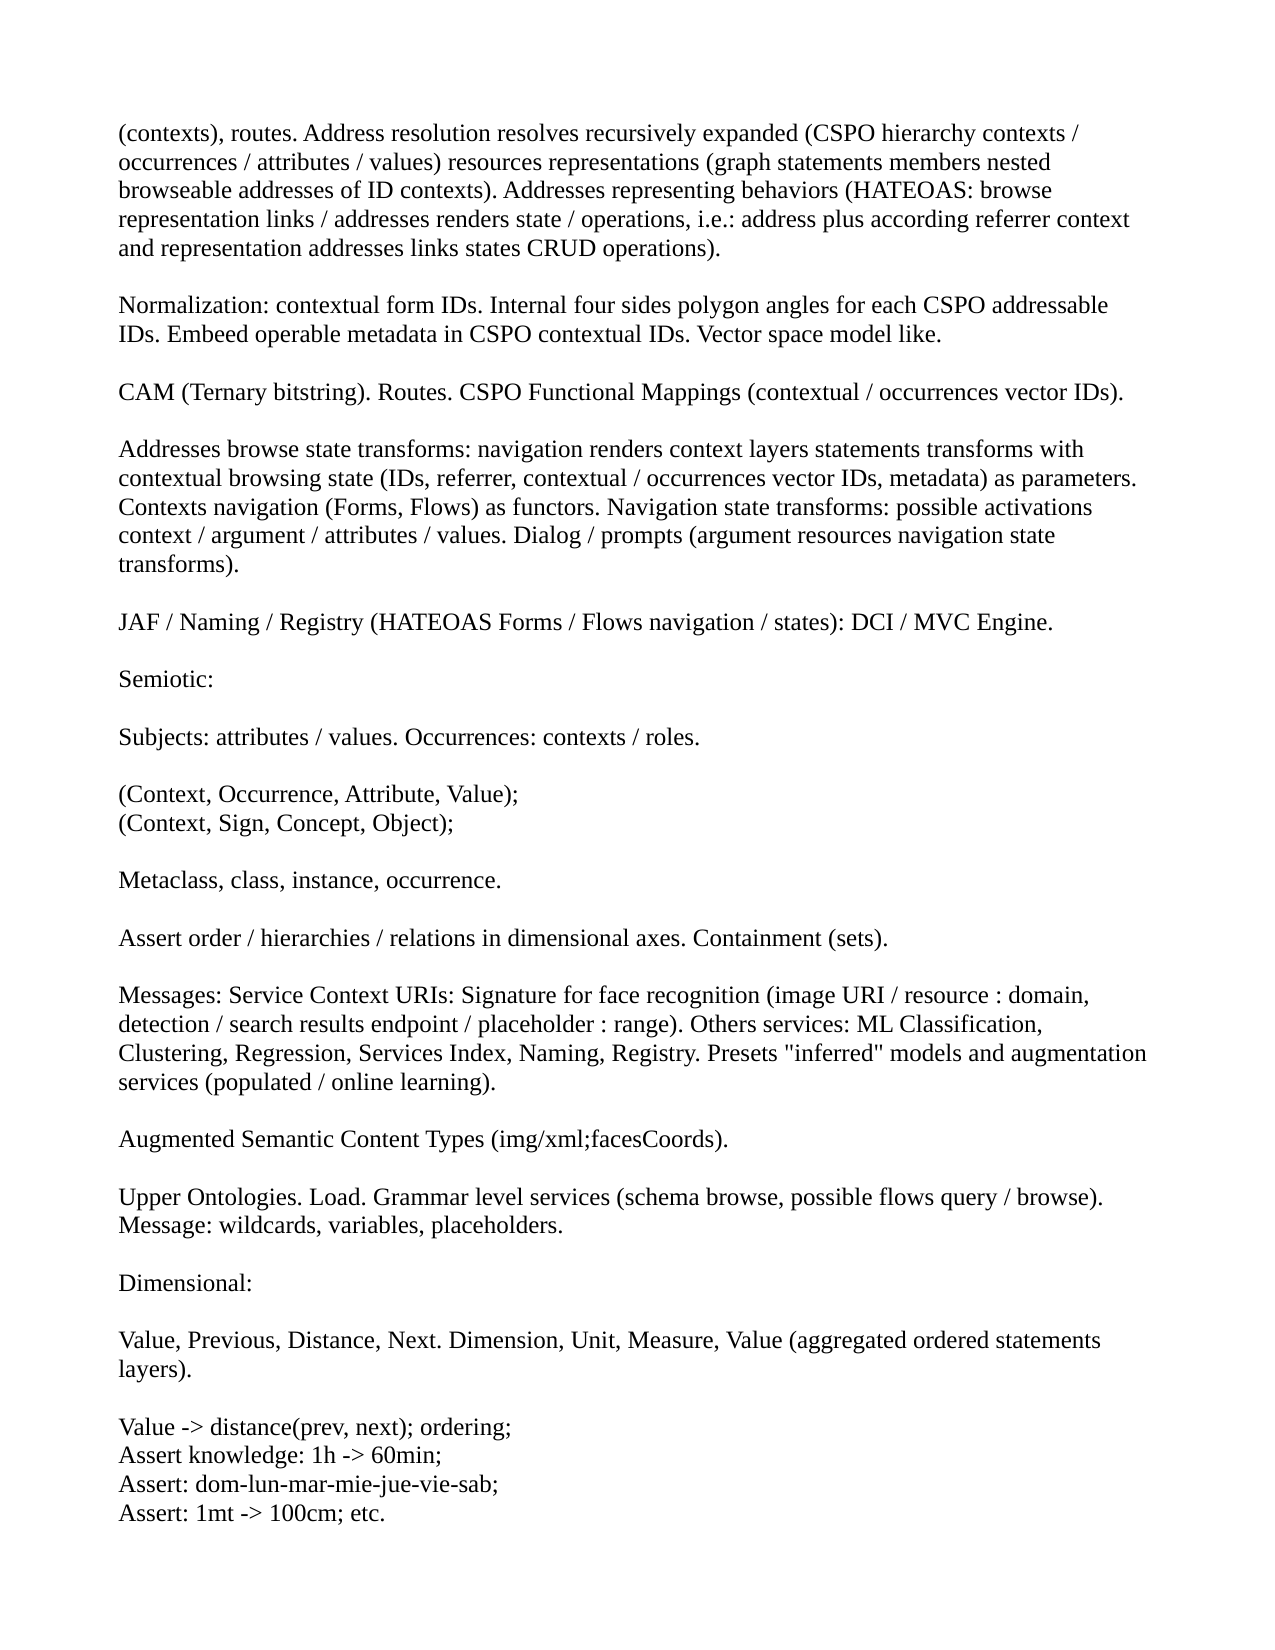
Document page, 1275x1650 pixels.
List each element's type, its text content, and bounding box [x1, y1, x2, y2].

text Assert knowledge: 1h -> 60min; [118, 1441, 1157, 1469]
text (contexts), routes. Address resolution resolves recursively expanded (CSPO hierarchy contexts / occurrences / attributes / values) resources representations (graph statements members nested browseable addresses of ID contexts). Addresses representing behaviors (HATEOAS: browse representation links / addresses renders state / operations, i.e.: address plus according referrer context and representation addresses links states CRUD operations). [118, 118, 1157, 262]
text Normalization: contextual form IDs. Internal four sides polygon angles for each CSPO addressable IDs. Embeed operable metadata in CSPO contextual IDs. Vector space model like. [118, 291, 1157, 348]
text Assert: 1mt -> 100cm; etc. [118, 1498, 1157, 1527]
text (Context, Occurrence, Attribute, Value); [118, 779, 1157, 808]
text Subjects: attributes / values. Occurrences: contexts / roles. [118, 722, 1157, 751]
text Assert: dom-lun-mar-mie-jue-vie-sab; [118, 1469, 1157, 1498]
text Messages: Service Context URIs: Signature for face recognition (image URI / resource : domain, detection / search results endpoint / placeholder : range). Others services: ML Classification, Clustering, Regression, Services Index, Naming, Registry. Presets "inferred" models and augmentation services (populated / online learning). [118, 981, 1157, 1096]
text Assert order / hierarchies / relations in dimensional axes. Containment (sets). [118, 923, 1157, 952]
text Value -> distance(prev, next); ordering; [118, 1412, 1157, 1441]
text JAF / Naming / Registry (HATEOAS Forms / Flows navigation / states): DCI / MVC Engine. [118, 607, 1157, 636]
text CAM (Ternary bitstring). Routes. CSPO Functional Mappings (contextual / occurrences vector IDs). [118, 377, 1157, 406]
text Value, Previous, Distance, Next. Dimension, Unit, Measure, Value (aggregated ordered statements layers). [118, 1326, 1157, 1383]
text Augmented Semantic Content Types (img/xml;facesCoords). [118, 1124, 1157, 1153]
text Addresses browse state transforms: navigation renders context layers statements transforms with contextual browsing state (IDs, referrer, contextual / occurrences vector IDs, metadata) as parameters. Contexts navigation (Forms, Flows) as functors. Navigation state transforms: possible activations context / argument / attributes / values. Dialog / prompts (argument resources navigation state transforms). [118, 434, 1157, 578]
text Upper Ontologies. Load. Grammar level services (schema browse, possible flows query / browse). Message: wildcards, variables, placeholders. [118, 1182, 1157, 1239]
text (Context, Sign, Concept, Object); [118, 808, 1157, 837]
text Semiotic: [118, 664, 1157, 693]
text Dimensional: [118, 1268, 1157, 1297]
text Metaclass, class, instance, occurrence. [118, 866, 1157, 894]
